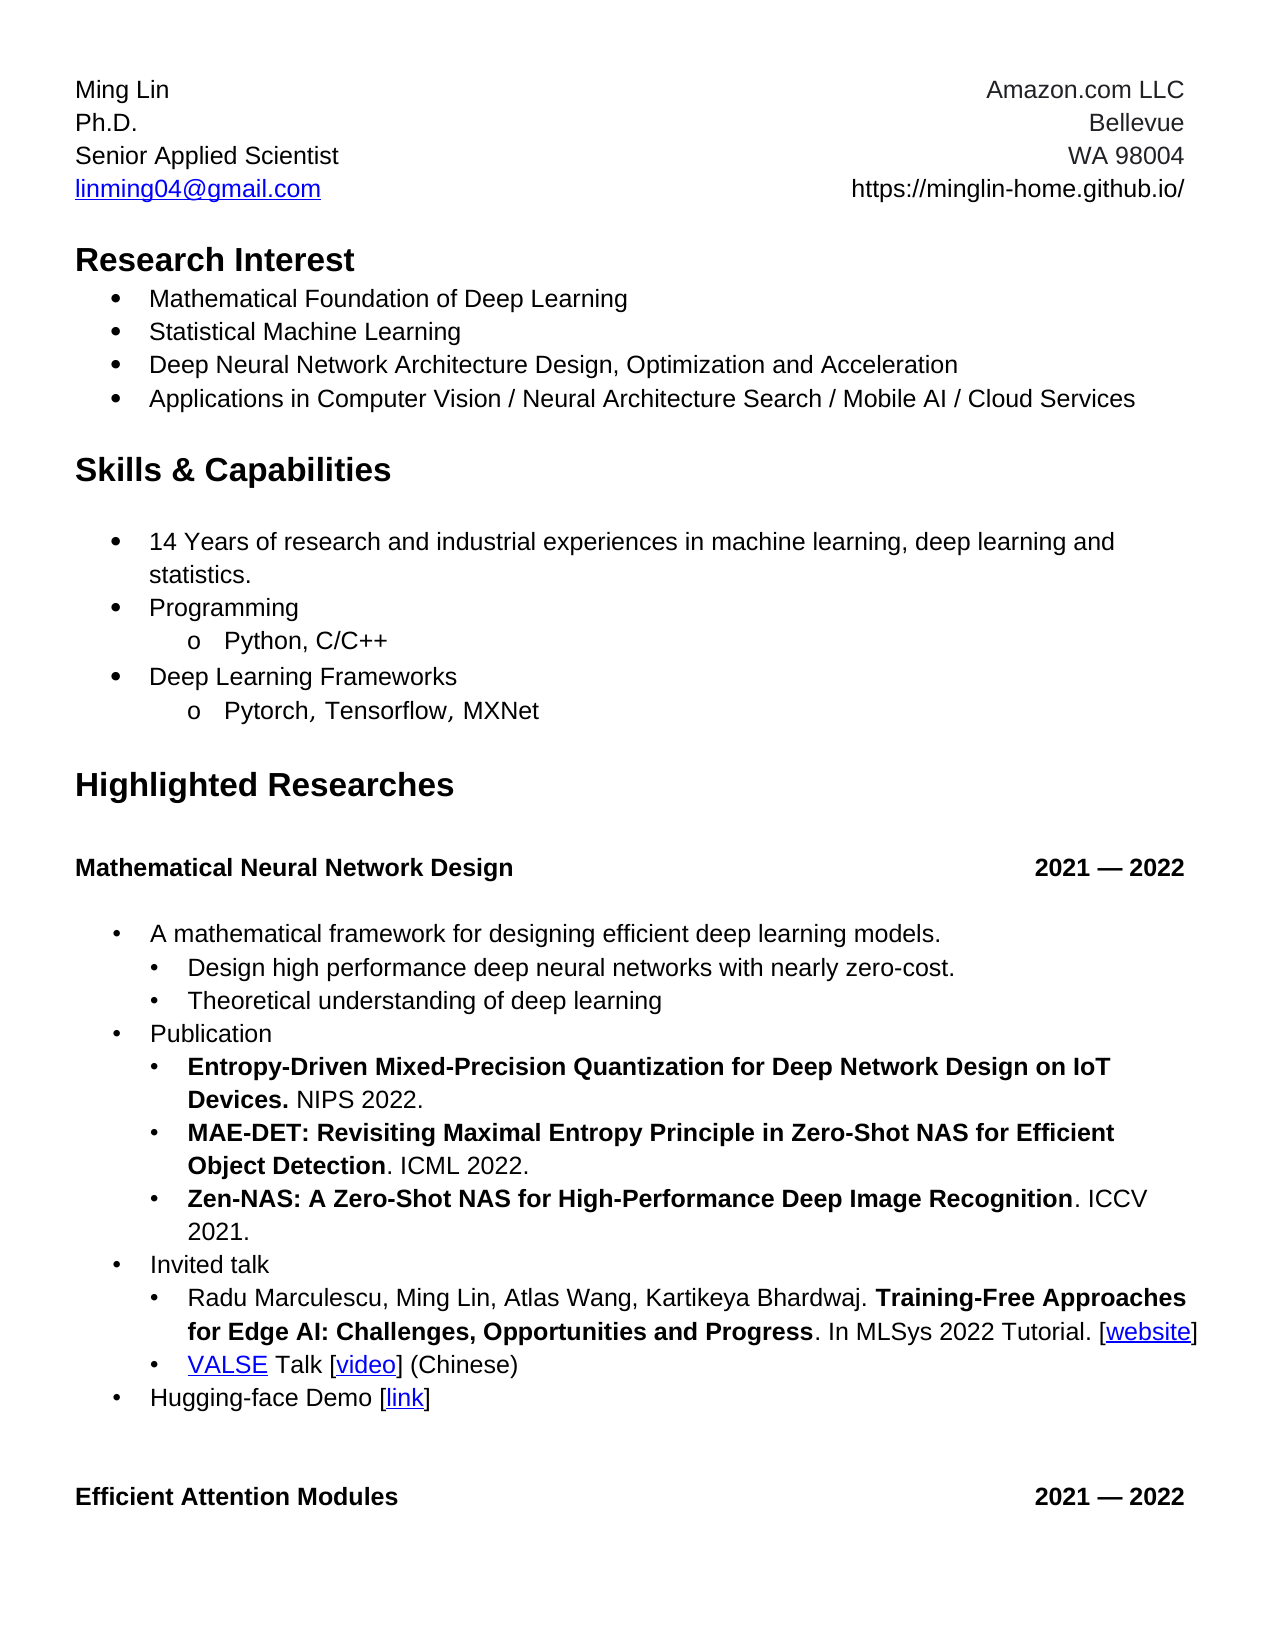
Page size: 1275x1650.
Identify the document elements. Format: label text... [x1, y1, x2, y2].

list Entropy-Driven Mixed-Precision Quantization for Deep Network Design on IoT Devices. NIPS 2022. [150, 1052, 1200, 1114]
list Statistical Machine Learning [111, 317, 1200, 346]
list Hugging-face Demo [link] [112, 1383, 1200, 1412]
list Radu Marculescu, Ming Lin, Atlas Wang, Kartikeya Bhardwaj. Training-Free Approaches for Edge AI: Challenges, Opportunities and Progress. In MLSys 2022 Tutorial. [website] [150, 1283, 1200, 1345]
text Skills & Capabilities [75, 450, 1200, 488]
text Research Interest [75, 240, 1200, 278]
list Deep Learning Frameworks [111, 662, 1200, 691]
table_header 2021 — 2022 [670, 1482, 1196, 1515]
list Invited talk [112, 1250, 1200, 1279]
table_header Amazon.com LLC Bellevue WA 98004 https://minglin-home.github.io/ [525, 75, 1196, 207]
list Pytorch, Tensorflow, MXNet [186, 695, 1200, 727]
table_header Mathematical Neural Network Design [64, 853, 670, 886]
list Python, C/C++ [186, 626, 1200, 657]
list A mathematical framework for designing efficient deep learning models. [112, 919, 1200, 948]
list 14 Years of research and industrial experiences in machine learning, deep learning and statistics. [111, 527, 1200, 589]
list Theoretical understanding of deep learning [150, 986, 1200, 1014]
text Highlighted Researches [75, 765, 1200, 803]
list Deep Neural Network Architecture Design, Optimization and Acceleration [111, 351, 1200, 379]
list MAE-DET: Revisiting Maximal Entropy Principle in Zero-Shot NAS for Efficient Object Detection. ICML 2022. [150, 1118, 1200, 1180]
list Applications in Computer Vision / Neural Architecture Search / Mobile AI / Cloud Services [111, 384, 1200, 412]
table_header 2021 — 2022 [670, 853, 1196, 886]
list Programming [111, 593, 1200, 622]
list VALSE Talk [video] (Chinese) [150, 1349, 1200, 1378]
list Design high performance deep neural networks with nearly zero-cost. [150, 952, 1200, 981]
table_header Ming Lin Ph.D. Senior Applied Scientist linming04@gmail.com [64, 75, 525, 207]
list Zen-NAS: A Zero-Shot NAS for High-Performance Deep Image Recognition. ICCV 2021. [150, 1184, 1200, 1246]
list Mathematical Foundation of Deep Learning [111, 284, 1200, 313]
list Publication [112, 1019, 1200, 1048]
table_header Efficient Attention Modules [64, 1482, 670, 1515]
